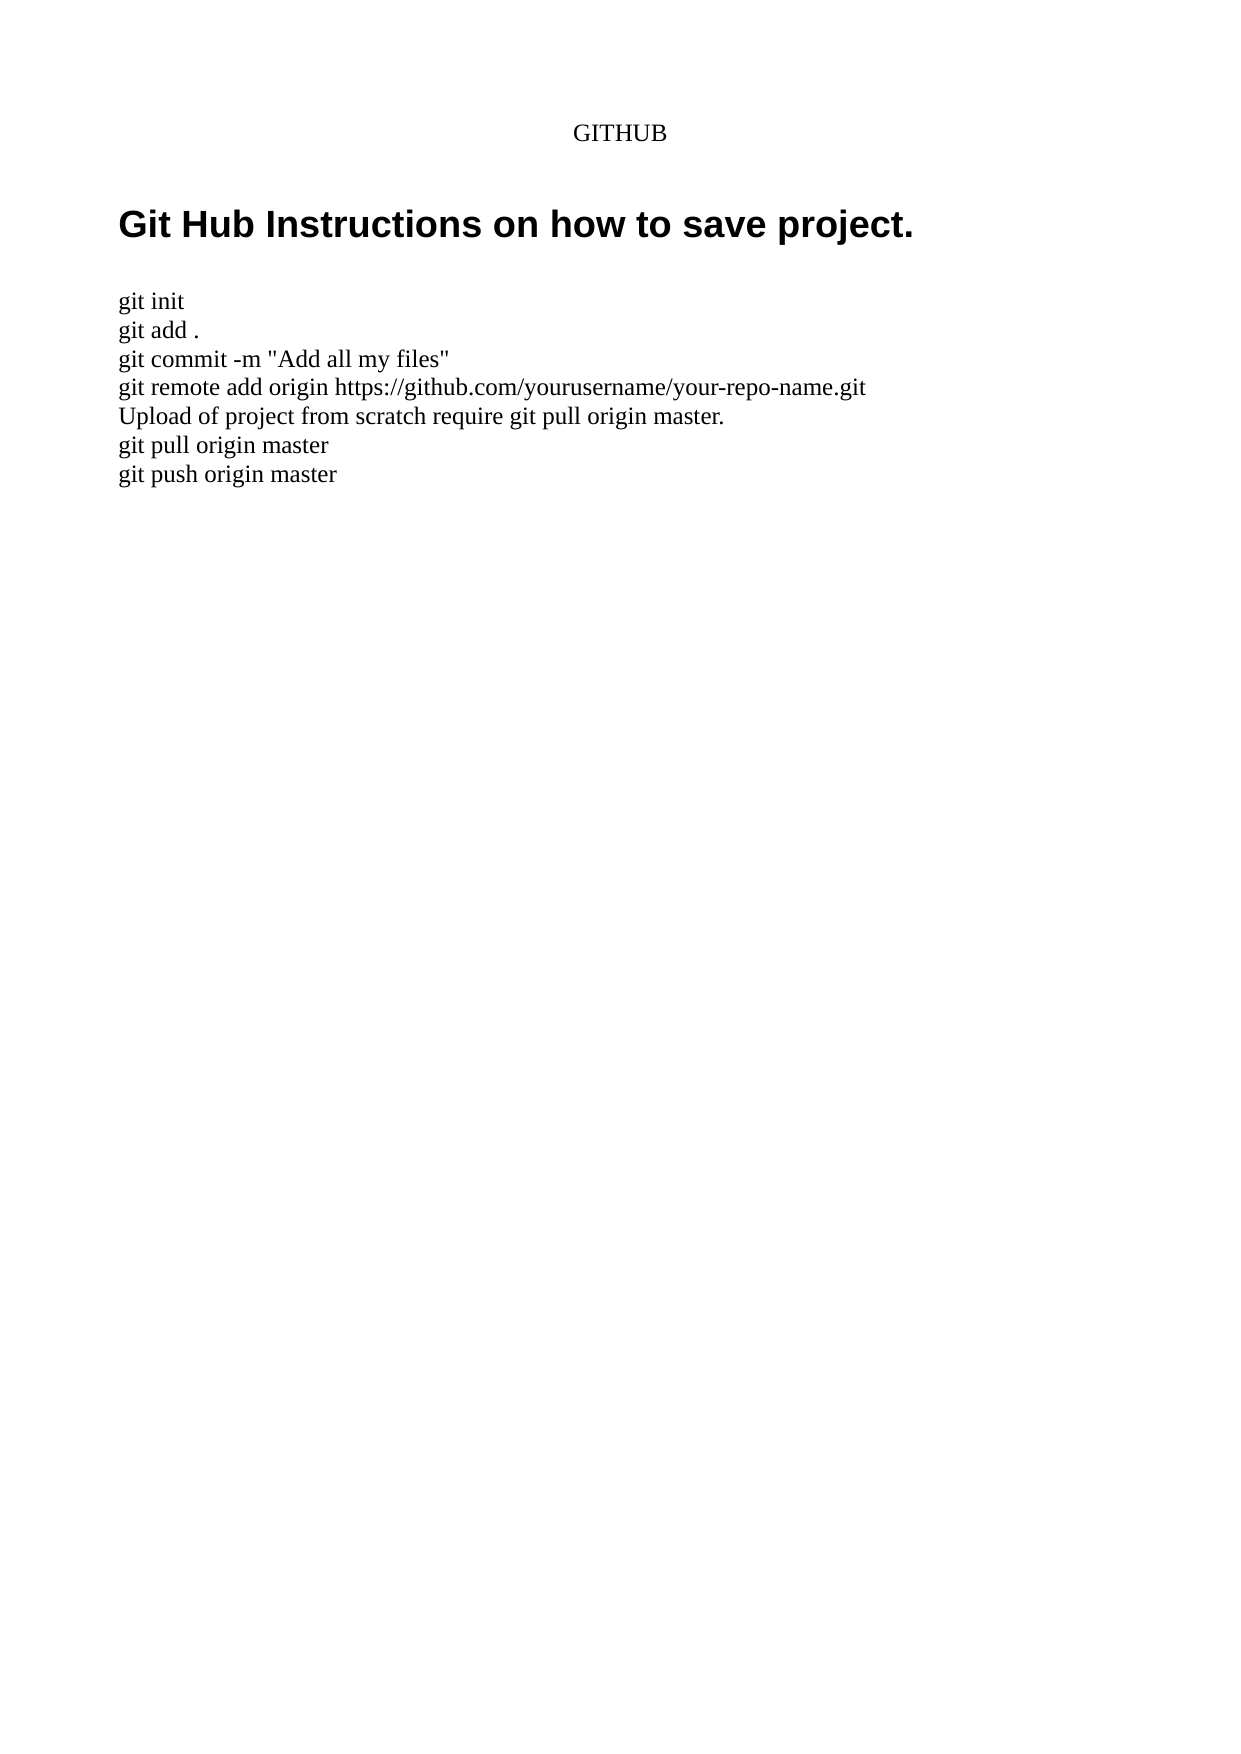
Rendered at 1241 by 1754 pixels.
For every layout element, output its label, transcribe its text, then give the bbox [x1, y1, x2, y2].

text git pull origin master [118, 430, 1122, 459]
text Upload of project from scratch require git pull origin master. [118, 401, 1122, 430]
subtitle Git Hub Instructions on how to save project. [118, 201, 1122, 245]
text git remote add origin https://github.com/yourusername/your-repo-name.git [118, 372, 1122, 401]
text git init [118, 286, 1122, 315]
text git add . [118, 315, 1122, 344]
text git commit -m "Add all my files" [118, 344, 1122, 372]
text git push origin master [118, 459, 1122, 487]
